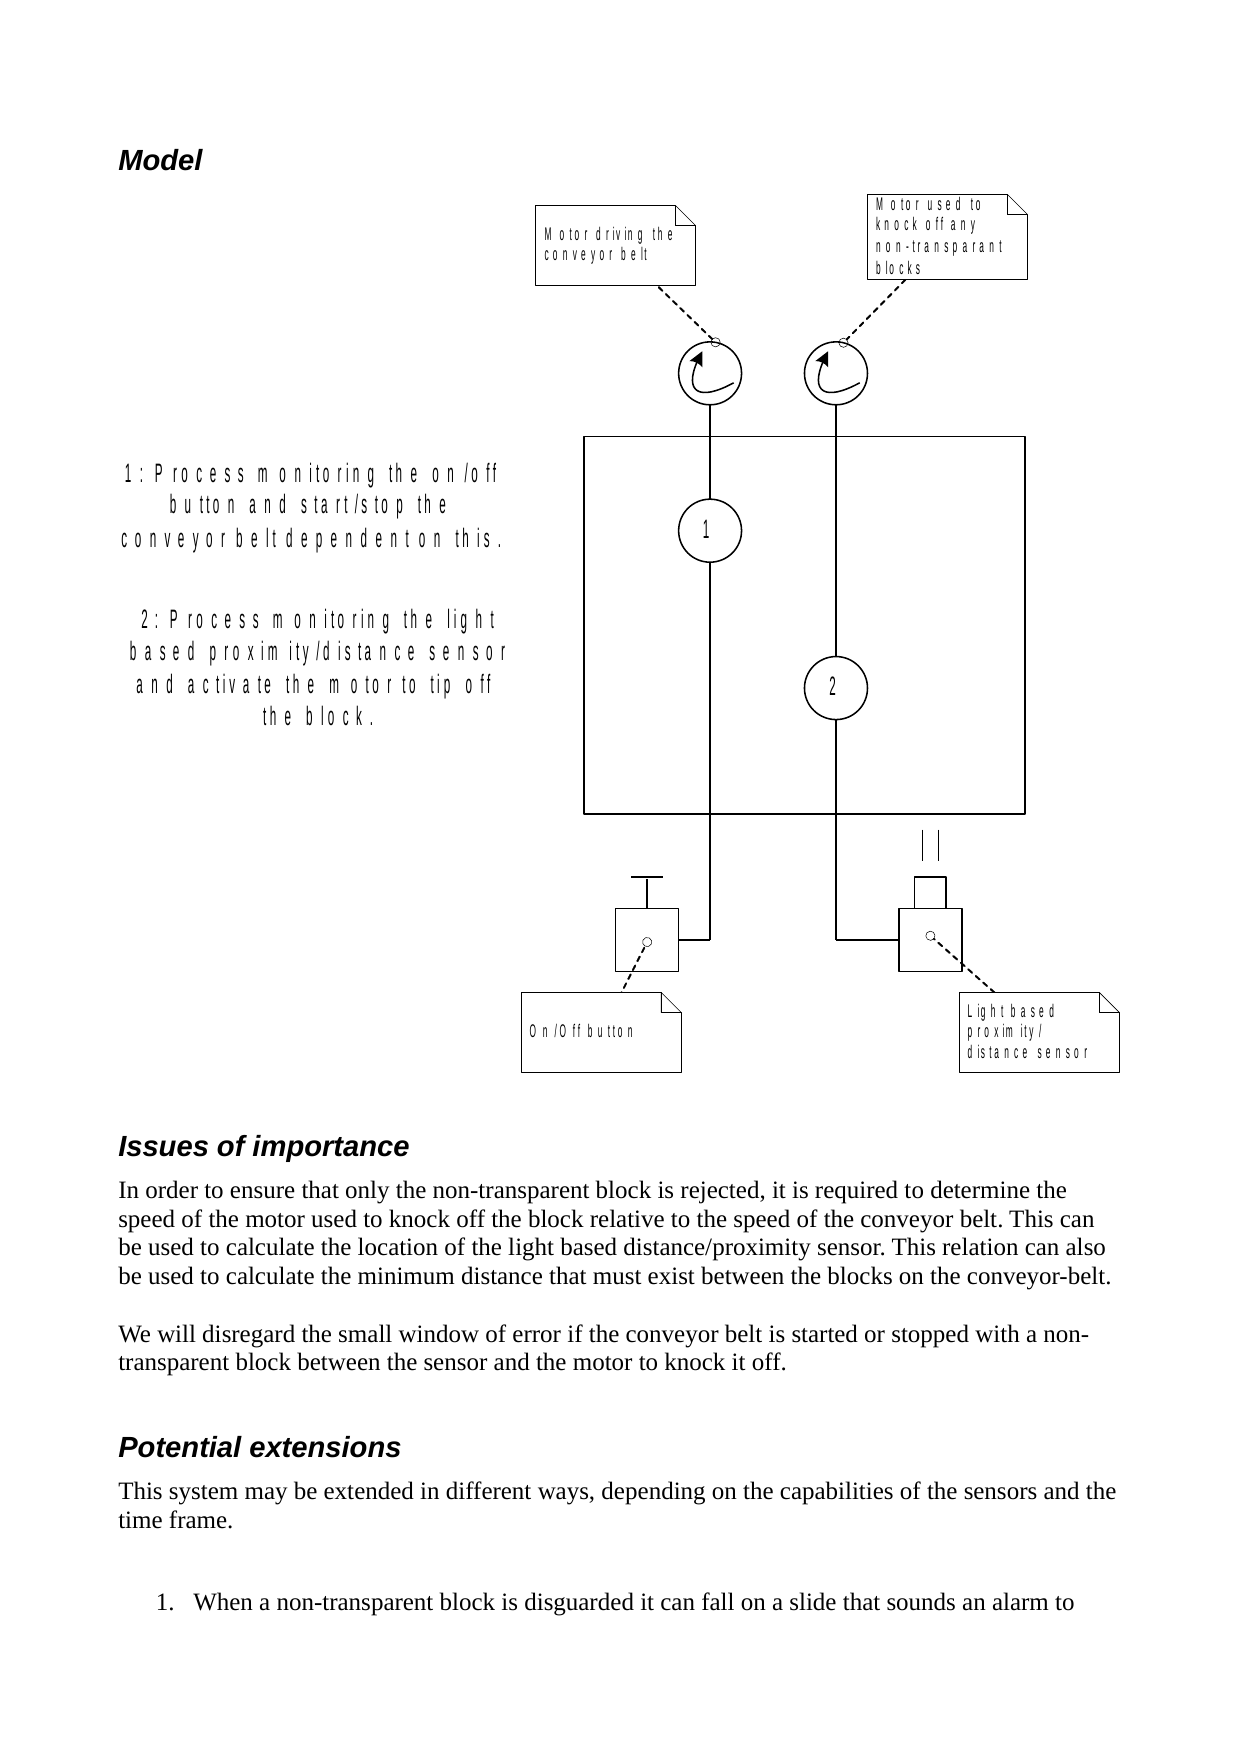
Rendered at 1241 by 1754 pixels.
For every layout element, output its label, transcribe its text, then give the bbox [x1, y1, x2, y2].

text This system may be extended in different ways, depending on the capabilities of the sensors and the time frame. [118, 1476, 1122, 1533]
subtitle Model [118, 143, 1122, 177]
list When a non-transparent block is disguarded it can fall on a slide that sounds an alarm to [156, 1587, 1122, 1616]
subtitle Potential extensions [118, 1430, 1122, 1463]
subtitle Issues of importance [118, 1129, 1122, 1162]
text In order to ensure that only the non-transparent block is rejected, it is required to determine the speed of the motor used to knock off the block relative to the speed of the conveyor belt. This can be used to calculate the location of the light based distance/proximity sensor. This relation can also be used to calculate the minimum distance that must exist between the blocks on the conveyor-belt. [118, 1175, 1122, 1290]
text We will disregard the small window of error if the conveyor belt is started or stopped with a non-transparent block between the sensor and the motor to knock it off. [118, 1319, 1122, 1376]
